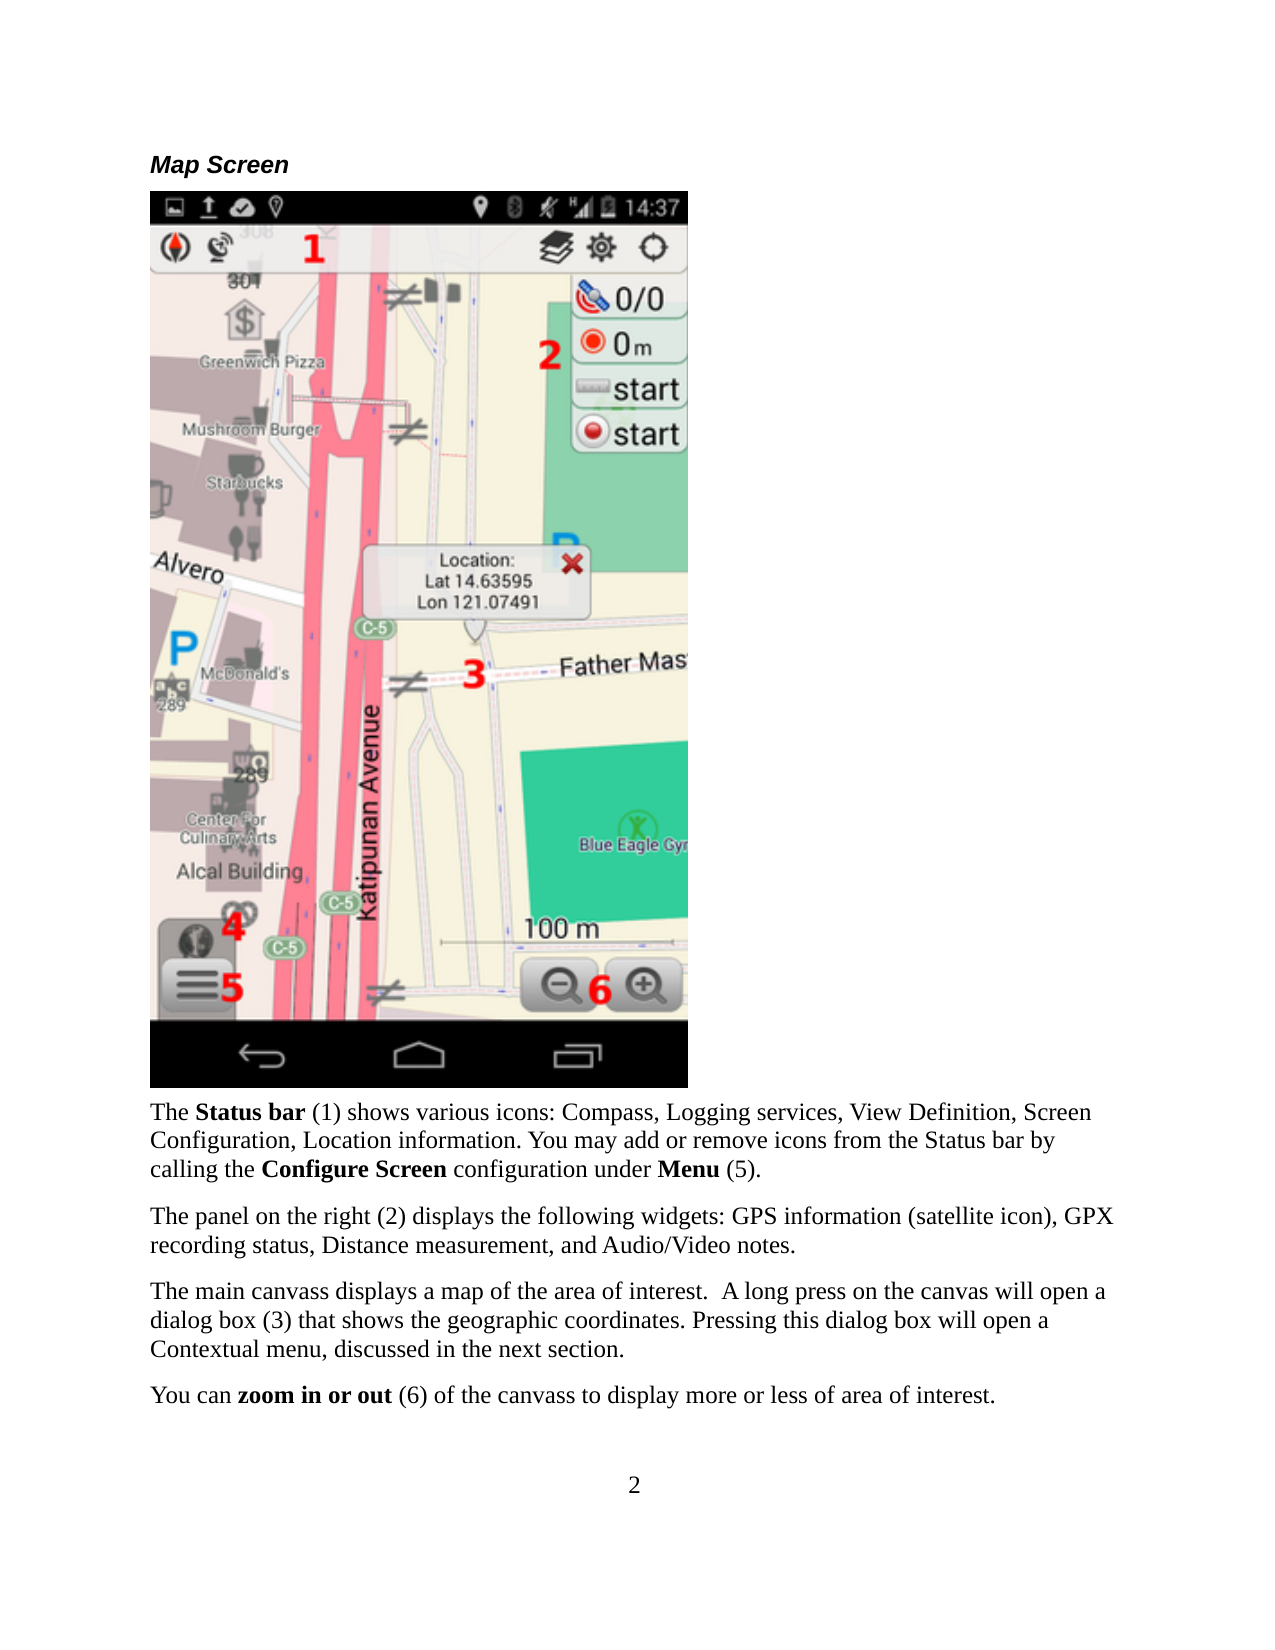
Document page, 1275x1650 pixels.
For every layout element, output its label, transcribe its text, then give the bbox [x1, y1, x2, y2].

text The main canvass displays a map of the area of interest. A long press on the canvas will open a dialog box (3) that shows the geographic coordinates. Pressing this dialog box will open a Contextual menu, discussed in the next section. [150, 1276, 1125, 1363]
picture [150, 191, 688, 1088]
subtitle Map Screen [150, 150, 1125, 178]
text The panel on the right (2) displays the following widgets: GPS information (satellite icon), GPX recording status, Distance measurement, and Audio/Video notes. [150, 1201, 1125, 1258]
text The Status bar (1) shows various icons: Compass, Logging services, View Definition, Screen Configuration, Location information. You may add or remove icons from the Status bar by calling the Configure Screen configuration under Menu (5). [150, 1097, 1125, 1183]
text You can zoom in or out (6) of the canvass to display more or less of area of interest. [150, 1381, 1125, 1409]
